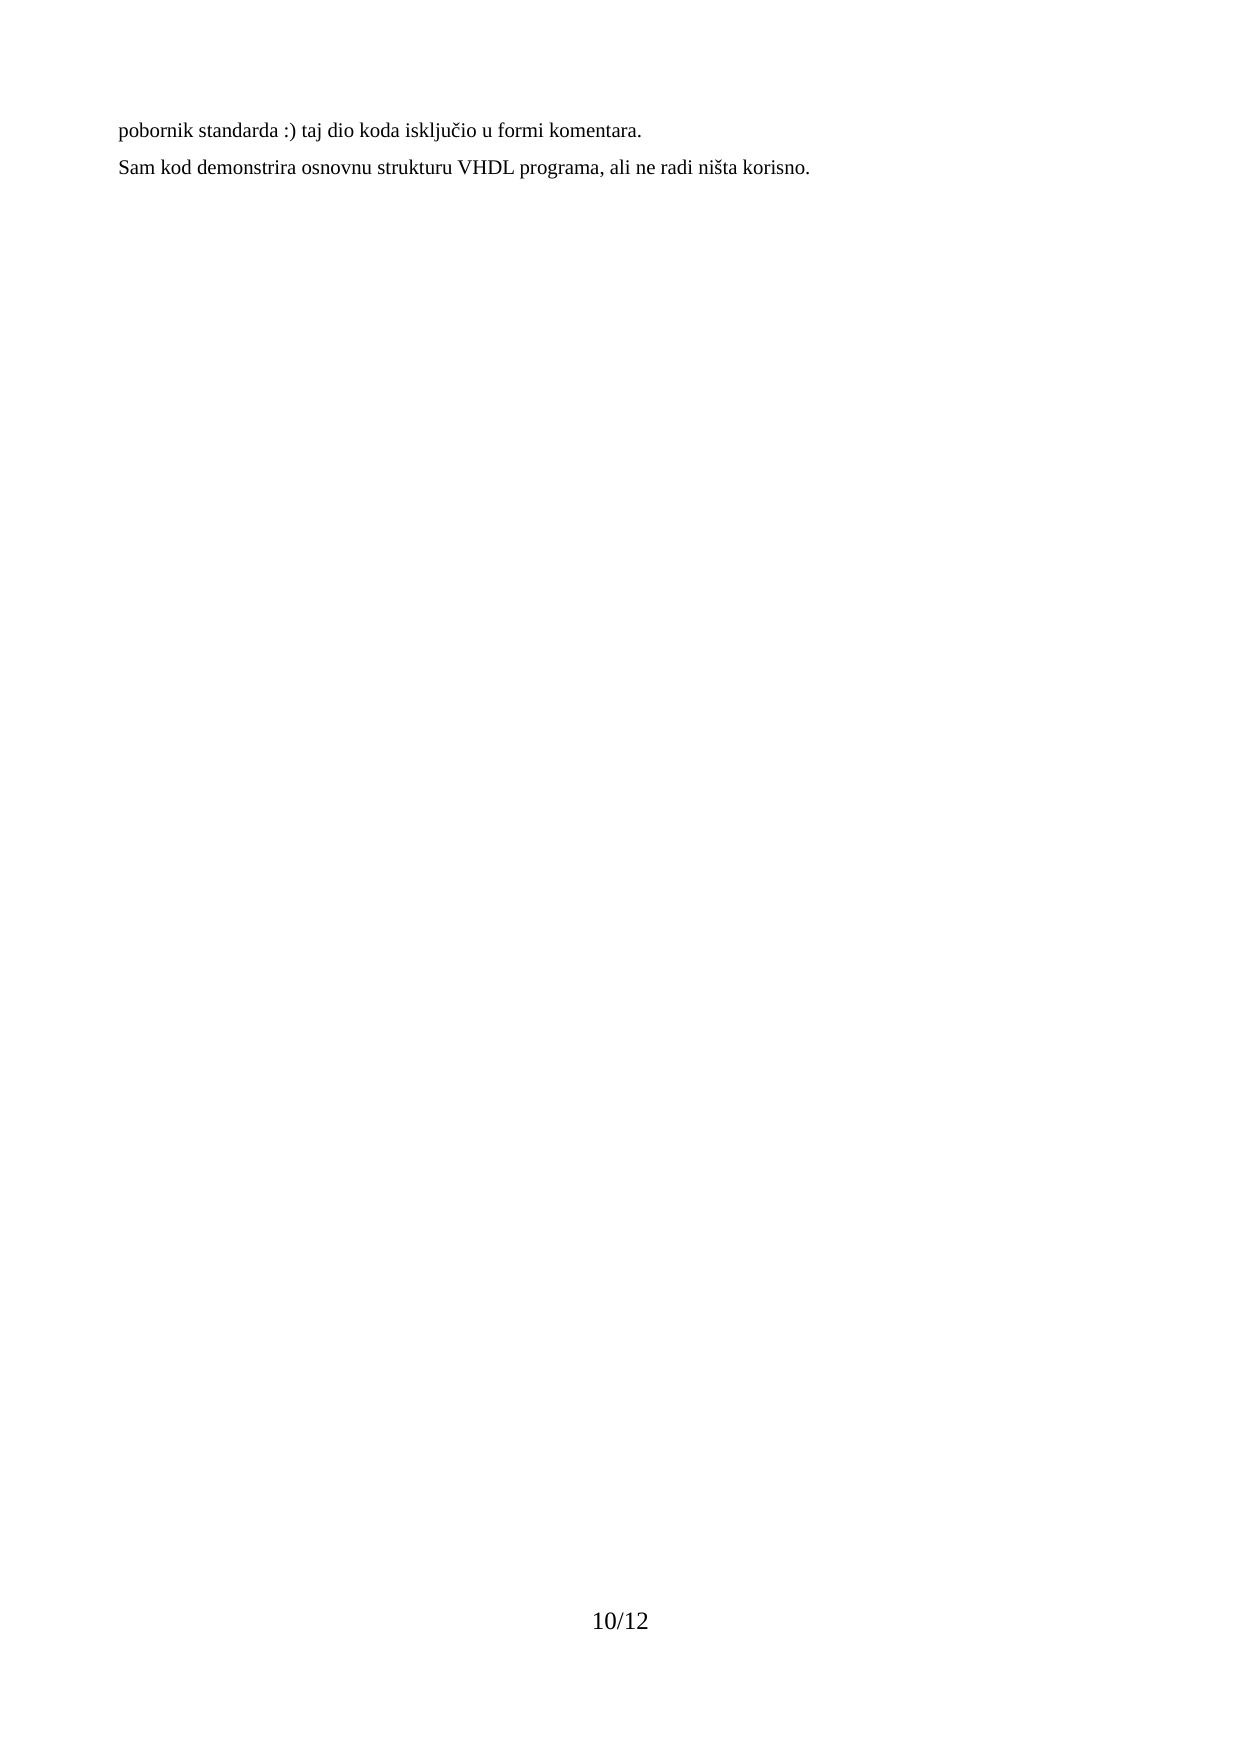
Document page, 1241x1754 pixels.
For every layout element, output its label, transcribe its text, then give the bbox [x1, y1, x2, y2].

text Sam kod demonstrira osnovnu strukturu VHDL programa, ali ne radi ništa korisno. [118, 155, 1122, 179]
text pobornik standarda :) taj dio koda isključio u formi komentara. [118, 118, 1122, 142]
